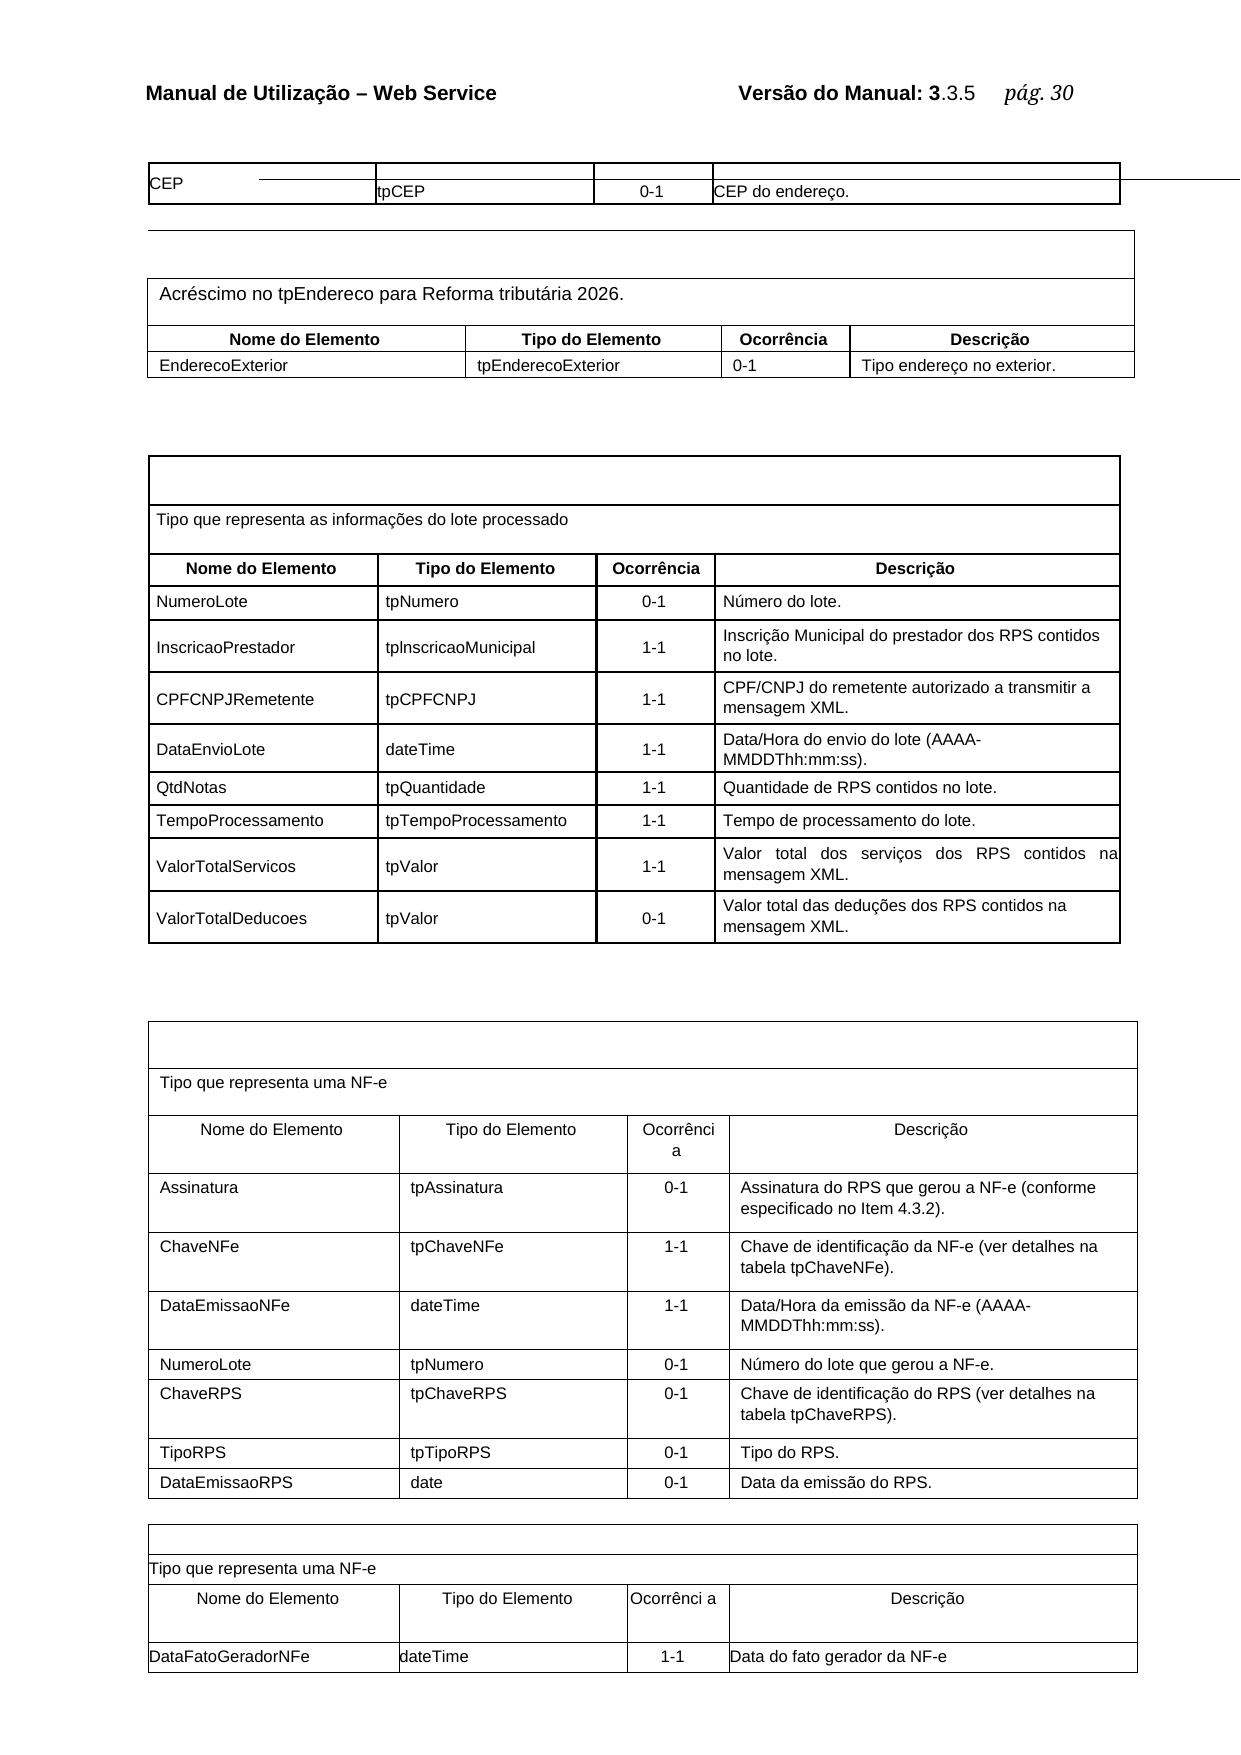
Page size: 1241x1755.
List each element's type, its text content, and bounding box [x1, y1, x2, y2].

table_cell [715, 506, 1119, 552]
table_header [149, 1022, 399, 1068]
table_cell 0-1 [595, 180, 712, 203]
table_cell tpValor [379, 839, 595, 889]
table_cell tpCPFCNPJ [379, 673, 595, 723]
table_cell 1-1 [598, 725, 714, 771]
table_cell DataFatoGeradorNFe [149, 1643, 399, 1672]
table_cell Tipo do Elemento [400, 1585, 627, 1642]
table_cell dateTime [400, 1643, 627, 1672]
table_cell tpTipoRPS [400, 1439, 627, 1467]
table_cell tpCEP [377, 180, 593, 203]
table_cell [729, 1069, 1137, 1115]
table_cell tpEnderecoExterior [466, 352, 721, 377]
table_cell 0-1 [628, 1174, 729, 1232]
table_cell tpNumero [400, 1350, 627, 1379]
table_cell NumeroLote [150, 587, 377, 619]
table_cell Chave de identificação da NF-e (ver detalhes na tabela tpChaveNFe). [730, 1233, 1137, 1291]
table_cell Valor total dos serviços dos RPS contidos na mensagem XML. [716, 839, 1119, 889]
table_cell tplnscricaoMunicipal [379, 621, 595, 671]
table_cell Nome do Elemento [148, 326, 465, 351]
table_cell [595, 164, 712, 179]
table_cell Ocorrência [722, 326, 849, 351]
table_cell DataEnvioLote [150, 725, 377, 771]
table_cell 0-1 [628, 1439, 729, 1467]
table_cell 0-1 [628, 1350, 729, 1379]
table_cell Tipo do Elemento [400, 1116, 627, 1173]
table_cell Descrição [851, 326, 1134, 351]
table_cell DataEmissaoNFe [149, 1292, 399, 1349]
table_cell Data do fato gerador da NF-e [730, 1643, 1137, 1672]
table_header tpEndereco (complemento para a versão 2.0) [148, 231, 850, 278]
table_cell CEP [150, 164, 375, 203]
table_cell Número do lote. [716, 587, 1119, 619]
table_cell Nome do Elemento [150, 555, 377, 585]
table_cell InscricaoPrestador [150, 621, 377, 671]
table_cell 0-1 [628, 1469, 729, 1497]
table_cell 1-1 [598, 839, 714, 889]
table_cell 0-1 [628, 1380, 729, 1438]
table_cell 0-1 [722, 352, 849, 377]
table_cell 1-1 [628, 1233, 729, 1291]
table_cell Data/Hora da emissão da NF-e (AAAA-MMDDThh:mm:ss). [730, 1292, 1137, 1349]
table_cell Assinatura do RPS que gerou a NF-e (conforme especificado no Item 4.3.2). [730, 1174, 1137, 1232]
table_cell 1-1 [598, 621, 714, 671]
table_header [729, 1022, 1137, 1068]
table_header tplnformacoesLote [150, 457, 715, 503]
table_header tpNFe [149, 1525, 1137, 1553]
table_cell Tempo de processamento do lote. [716, 806, 1119, 837]
table_cell 1-1 [598, 806, 714, 837]
table_cell CEP do endereço. [714, 180, 1119, 203]
table_cell ChaveNFe [149, 1233, 399, 1291]
table_cell Ocorrênci a [628, 1116, 729, 1173]
table_cell CPF/CNPJ do remetente autorizado a transmitir a mensagem XML. [716, 673, 1119, 723]
table_cell TipoRPS [149, 1439, 399, 1467]
table_cell dateTime [400, 1292, 627, 1349]
table_cell Data/Hora do envio do lote (AAAA-MMDDThh:mm:ss). [716, 725, 1119, 771]
table_cell Valor total das deduções dos RPS contidos na mensagem XML. [716, 892, 1119, 942]
table_cell Tipo que representa as informações do lote processado [150, 506, 715, 552]
table_cell Tipo que representa uma NF-e [149, 1069, 399, 1115]
table_cell ValorTotalServicos [150, 839, 377, 889]
table_cell Assinatura [149, 1174, 399, 1232]
table_header [850, 231, 1134, 278]
table_cell ValorTotalDeducoes [150, 892, 377, 942]
table_cell 1-1 [598, 673, 714, 723]
table_cell date [400, 1469, 627, 1497]
table_cell Tipo do RPS. [730, 1439, 1137, 1467]
table_cell 1-1 [628, 1292, 729, 1349]
table_cell TempoProcessamento [150, 806, 377, 837]
table_cell tpQuantidade [379, 773, 595, 804]
table_cell Ocorrência [598, 555, 714, 585]
table_cell Descrição [716, 555, 1119, 585]
table_cell Descrição [730, 1585, 1137, 1642]
table_cell Nome do Elemento [149, 1585, 399, 1642]
table_header pNFe [628, 1022, 729, 1068]
table_cell Ocorrênci a [628, 1585, 729, 1642]
table_cell [714, 164, 1119, 179]
table_cell tpChaveRPS [400, 1380, 627, 1438]
table_cell tpNumero [379, 587, 595, 619]
table_cell Acréscimo no tpEndereco para Reforma tributária 2026. [148, 279, 850, 325]
table_cell Tipo do Elemento [466, 326, 721, 351]
table_cell Chave de identificação do RPS (ver detalhes na tabela tpChaveRPS). [730, 1380, 1137, 1438]
table_cell Tipo do Elemento [379, 555, 595, 585]
table_cell 0-1 [598, 892, 714, 942]
table_cell EnderecoExterior [148, 352, 465, 377]
table_header t [399, 1022, 627, 1068]
table_cell [850, 279, 1134, 325]
table_cell Tipo endereço no exterior. [851, 352, 1134, 377]
table_cell CPFCNPJRemetente [150, 673, 377, 723]
table_cell DataEmissaoRPS [149, 1469, 399, 1497]
table_cell Data da emissão do RPS. [730, 1469, 1137, 1497]
table_cell ChaveRPS [149, 1380, 399, 1438]
table_cell [628, 1069, 729, 1115]
table_cell QtdNotas [150, 773, 377, 804]
table_cell 0-1 [598, 587, 714, 619]
table_cell Número do lote que gerou a NF-e. [730, 1350, 1137, 1379]
table_cell dateTime [379, 725, 595, 771]
table_cell 1-1 [628, 1643, 729, 1672]
table_cell Tipo que representa uma NF-e [149, 1555, 1137, 1583]
table_cell Inscrição Municipal do prestador dos RPS contidos no lote. [716, 621, 1119, 671]
table_cell [399, 1069, 627, 1115]
table_cell Descrição [730, 1116, 1137, 1173]
table_cell tpTempoProcessamento [379, 806, 595, 837]
table_cell tpValor [379, 892, 595, 942]
table_cell Quantidade de RPS contidos no lote. [716, 773, 1119, 804]
table_header [715, 457, 1119, 503]
table_cell tpAssinatura [400, 1174, 627, 1232]
table_cell tpChaveNFe [400, 1233, 627, 1291]
table_cell 1-1 [598, 773, 714, 804]
table_cell NumeroLote [149, 1350, 399, 1379]
table_cell [377, 164, 593, 179]
table_cell Nome do Elemento [149, 1116, 399, 1173]
